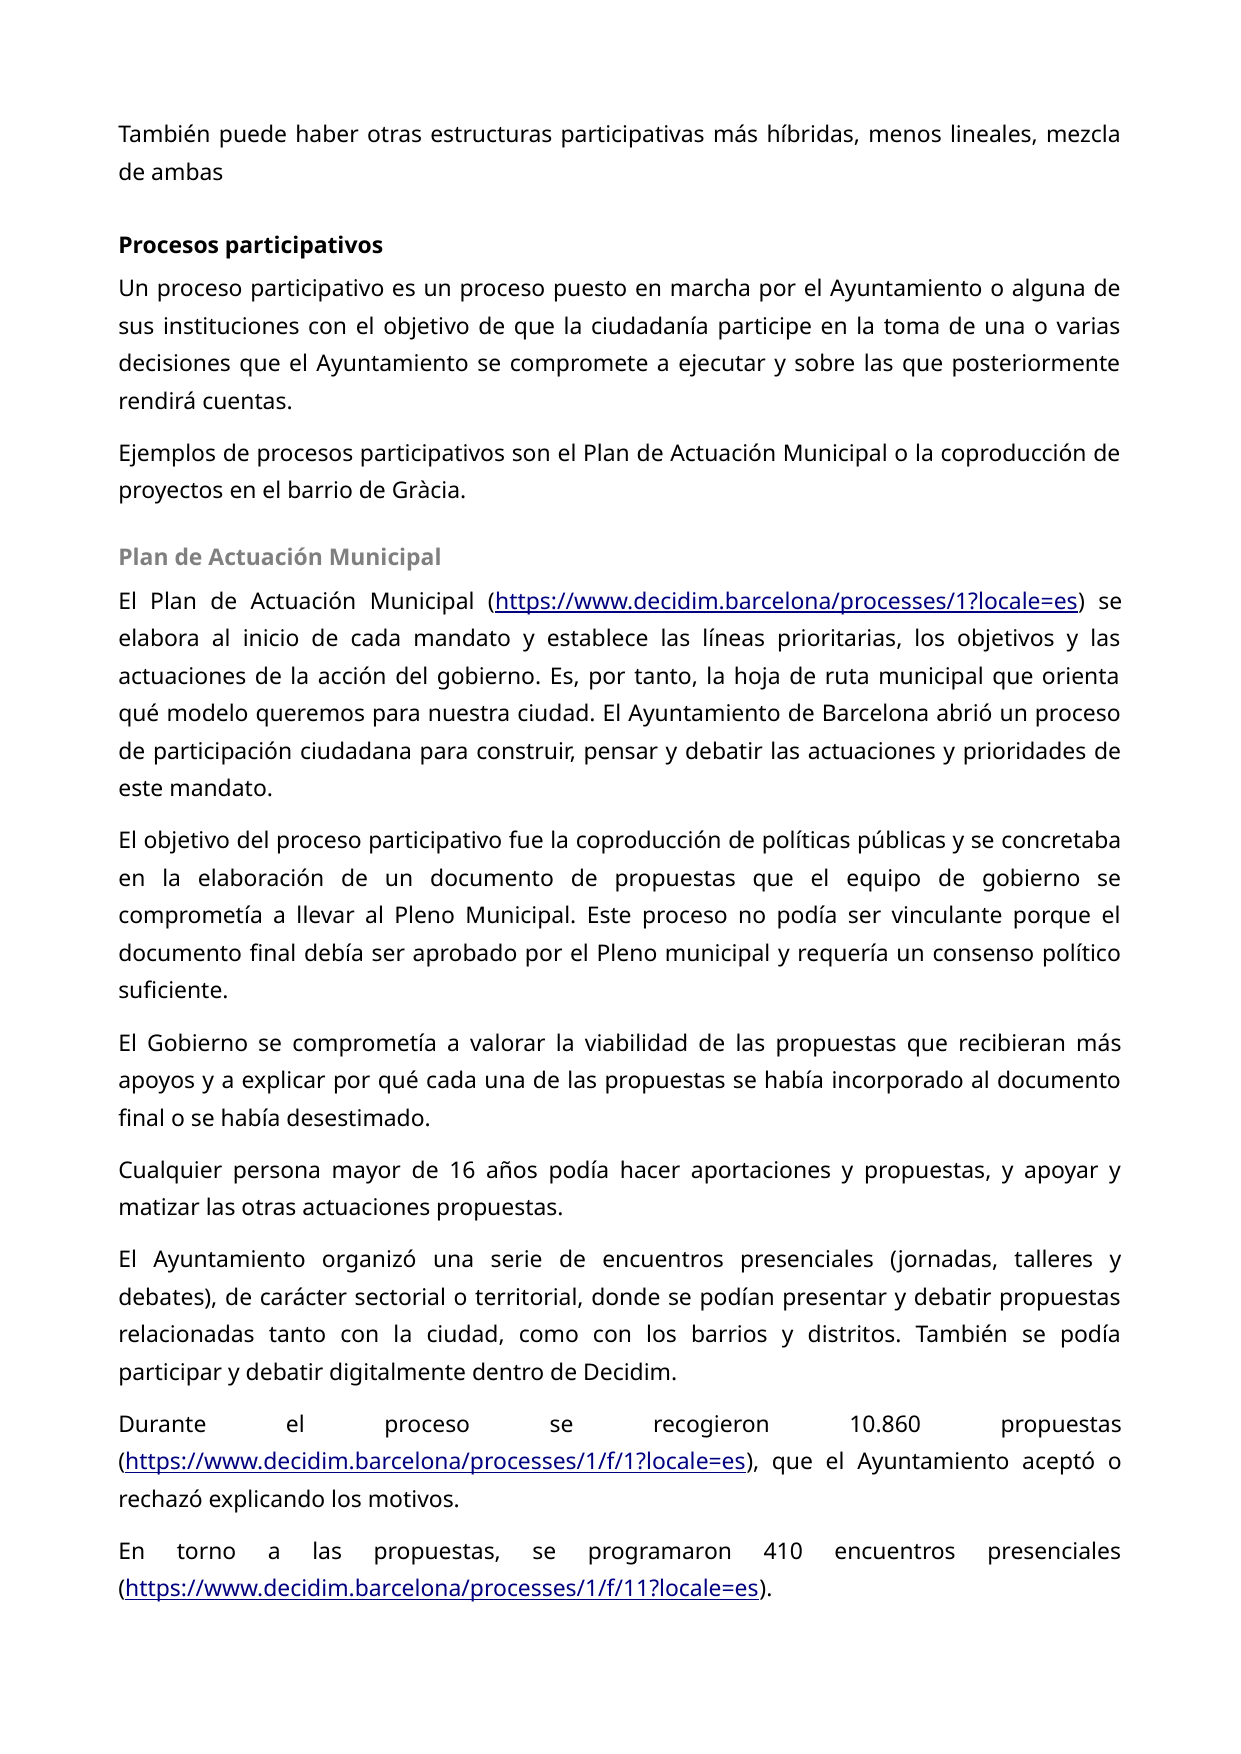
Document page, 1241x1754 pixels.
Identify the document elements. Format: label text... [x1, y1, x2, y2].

subtitle Plan de Actuación Municipal [118, 541, 1122, 572]
text El Ayuntamiento organizó una serie de encuentros presenciales (jornadas, talleres y debates), de carácter sectorial o territorial, donde se podían presentar y debatir propuestas relacionadas tanto con la ciudad, como con los barrios y distritos. También se podía participar y debatir digitalmente dentro de Decidim. [118, 1243, 1122, 1387]
text También puede haber otras estructuras participativas más híbridas, menos lineales, mezcla de ambas [118, 118, 1122, 187]
text Ejemplos de procesos participativos son el Plan de Actuación Municipal o la coproducción de proyectos en el barrio de Gràcia. [118, 437, 1122, 506]
text El Gobierno se comprometía a valorar la viabilidad de las propuestas que recibieran más apoyos y a explicar por qué cada una de las propuestas se había incorporado al documento final o se había desestimado. [118, 1026, 1122, 1133]
subtitle Procesos participativos [118, 228, 1122, 260]
text Un proceso participativo es un proceso puesto en marcha por el Ayuntamiento o alguna de sus instituciones con el objetivo de que la ciudadanía participe en la toma de una o varias decisiones que el Ayuntamiento se compromete a ejecutar y sobre las que posteriormente rendirá cuentas. [118, 272, 1122, 416]
text El objetivo del proceso participativo fue la coproducción de políticas públicas y se concretaba en la elaboración de un documento de propuestas que el equipo de gobierno se comprometía a llevar al Pleno Municipal. Este proceso no podía ser vinculante porque el documento final debía ser aprobado por el Pleno municipal y requería un consenso político suficiente. [118, 824, 1122, 1006]
text Durante el proceso se recogieron 10.860 propuestas (https://www.decidim.barcelona/processes/1/f/1?locale=es), que el Ayuntamiento aceptó o rechazó explicando los motivos. [118, 1408, 1122, 1514]
text En torno a las propuestas, se programaron 410 encuentros presenciales (https://www.decidim.barcelona/processes/1/f/11?locale=es). [118, 1535, 1122, 1603]
text El Plan de Actuación Municipal (https://www.decidim.barcelona/processes/1?locale=es) se elabora al inicio de cada mandato y establece las líneas prioritarias, los objetivos y las actuaciones de la acción del gobierno. Es, por tanto, la hoja de ruta municipal que orienta qué modelo queremos para nuestra ciudad. El Ayuntamiento de Barcelona abrió un proceso de participación ciudadana para construir, pensar y debatir las actuaciones y prioridades de este mandato. [118, 585, 1122, 803]
text Cualquier persona mayor de 16 años podía hacer aportaciones y propuestas, y apoyar y matizar las otras actuaciones propuestas. [118, 1153, 1122, 1222]
